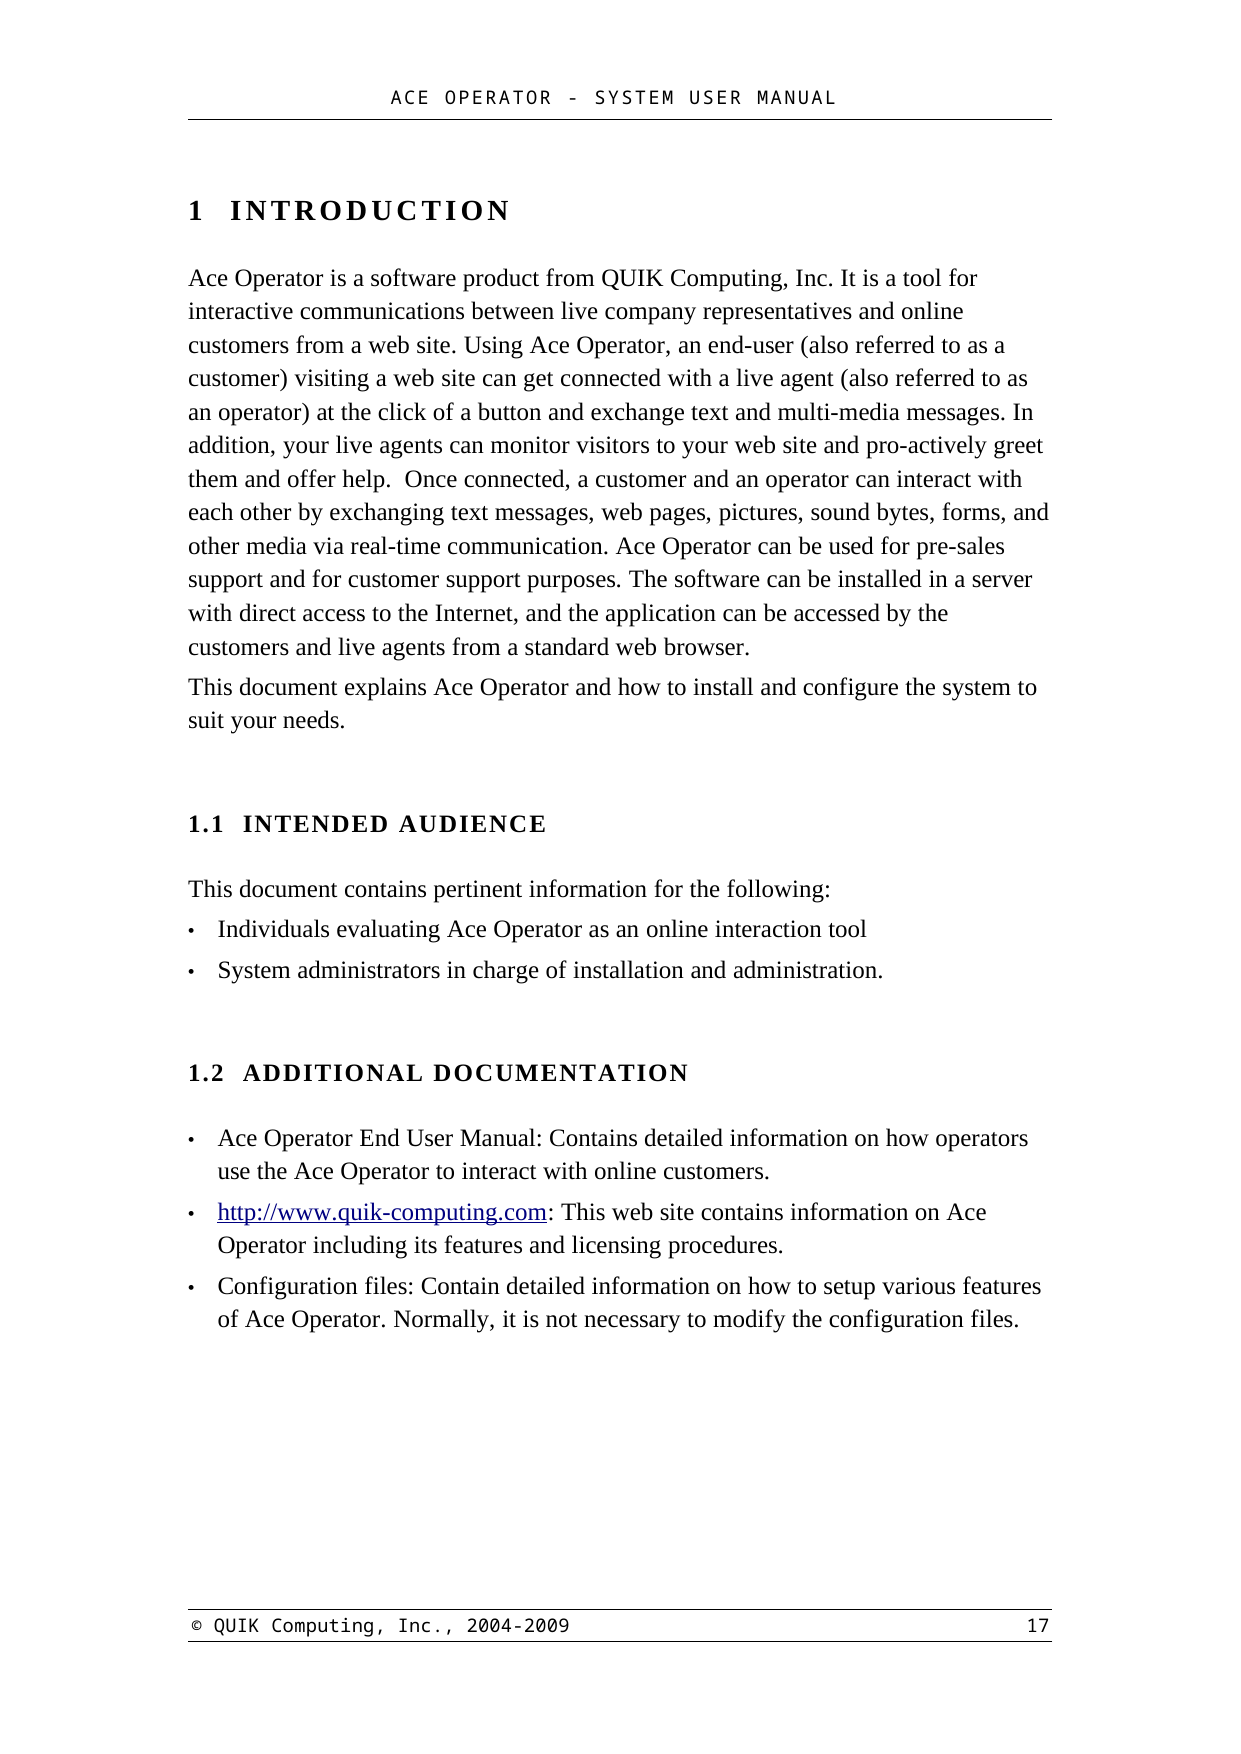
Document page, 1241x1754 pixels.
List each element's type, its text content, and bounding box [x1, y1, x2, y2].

subtitle Intended Audience [188, 809, 1052, 837]
subtitle Additional Documentation [188, 1058, 1052, 1087]
subtitle Introduction [188, 194, 1052, 226]
list http://www.quik-computing.com: This web site contains information on Ace Operator including its features and licensing procedures. [188, 1198, 1052, 1259]
text This document explains Ace Operator and how to install and configure the system to suit your needs. [188, 673, 1052, 734]
list Ace Operator End User Manual: Contains detailed information on how operators use the Ace Operator to interact with online customers. [188, 1124, 1052, 1185]
list Individuals evaluating Ace Operator as an online interaction tool [188, 915, 1052, 943]
list Configuration files: Contain detailed information on how to setup various features of Ace Operator. Normally, it is not necessary to modify the configuration files. [188, 1272, 1052, 1333]
list System administrators in charge of installation and administration. [188, 956, 1052, 983]
text Ace Operator is a software product from QUIK Computing, Inc. It is a tool for interactive communications between live company representatives and online customers from a web site. Using Ace Operator, an end-user (also referred to as a customer) visiting a web site can get connected with a live agent (also referred to as an operator) at the click of a button and exchange text and multi-media messages. In addition, your live agents can monitor visitors to your web site and pro-actively greet them and offer help. Once connected, a customer and an operator can interact with each other by exchanging text messages, web pages, pictures, sound bytes, forms, and other media via real-time communication. Ace Operator can be used for pre-sales support and for customer support purposes. The software can be installed in a server with direct access to the Internet, and the application can be accessed by the customers and live agents from a standard web browser. [188, 263, 1052, 661]
text This document contains pertinent information for the following: [188, 875, 1052, 903]
